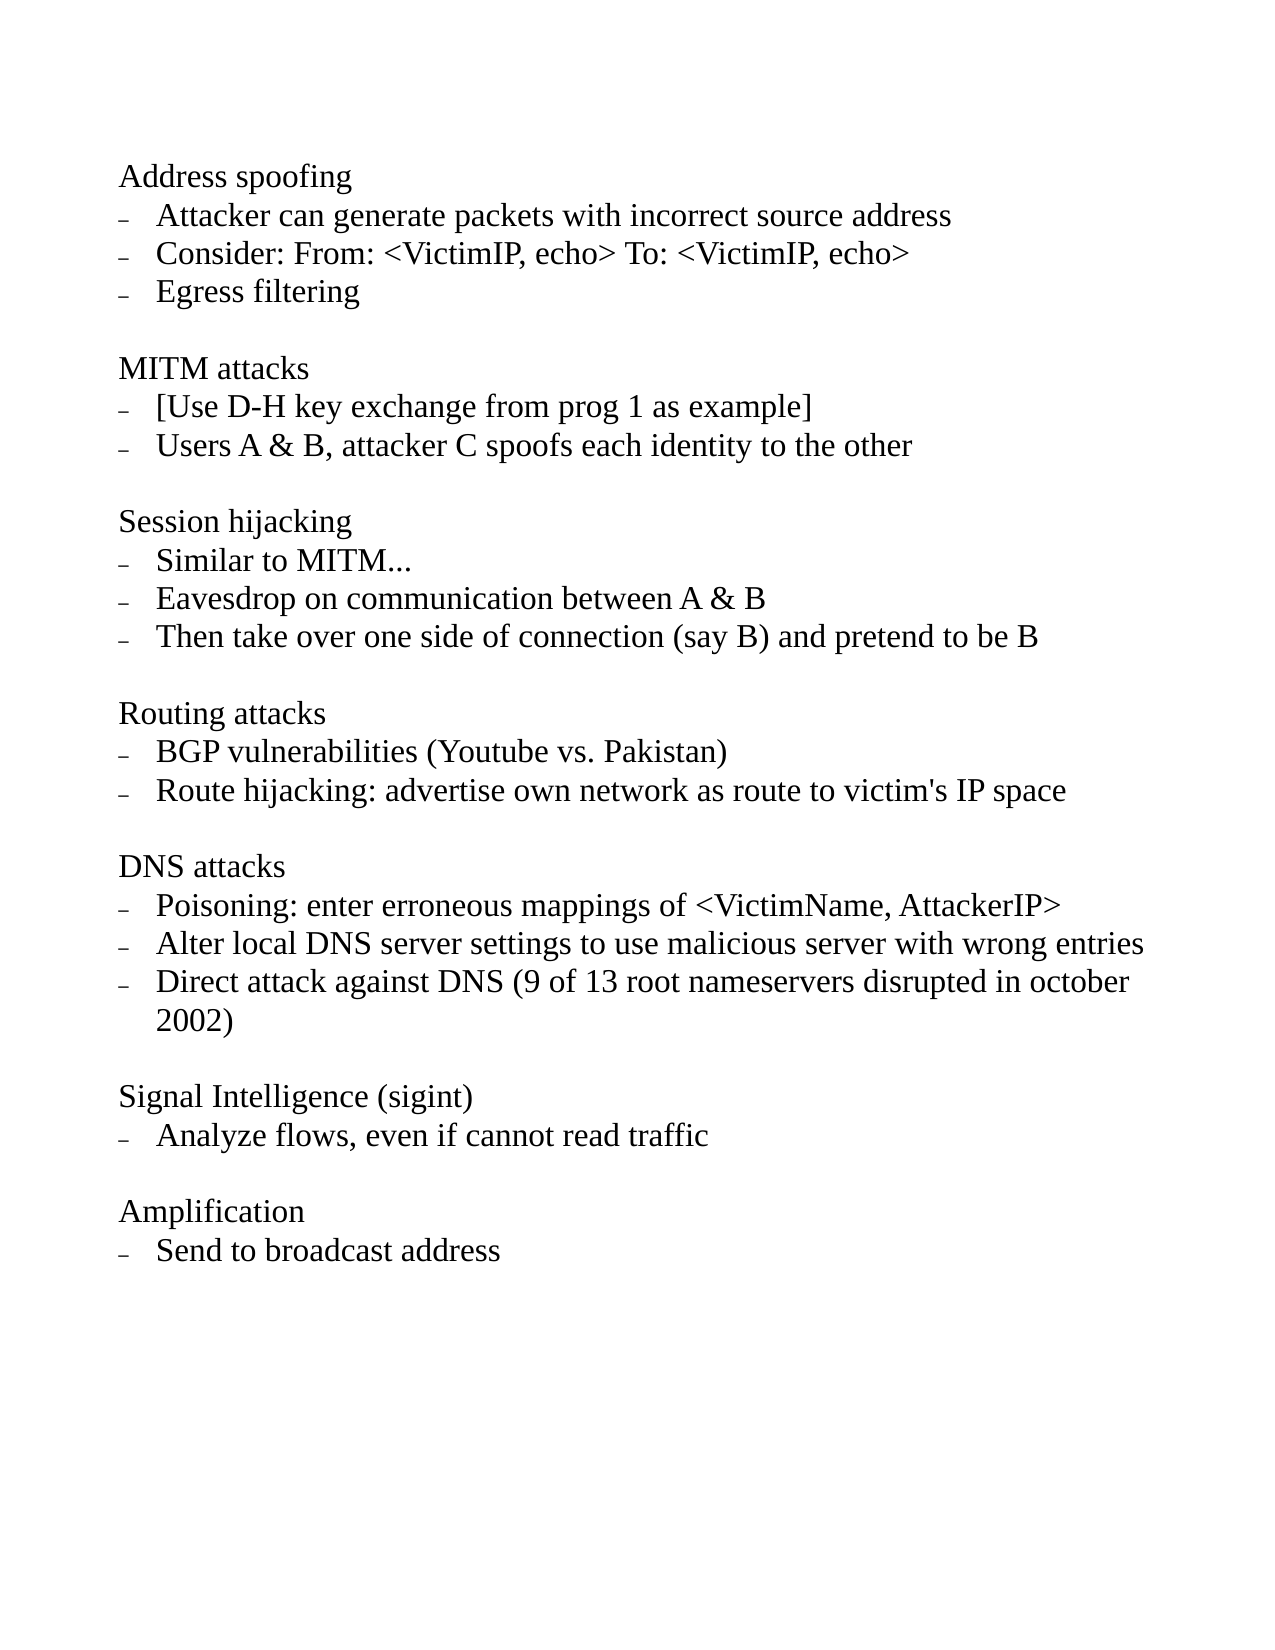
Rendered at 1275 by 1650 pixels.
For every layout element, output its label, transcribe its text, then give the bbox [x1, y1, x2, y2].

list Egress filtering [118, 271, 1157, 310]
list Direct attack against DNS (9 of 13 root nameservers disrupted in october 2002) [118, 961, 1157, 1038]
list Attacker can generate packets with incorrect source address [118, 195, 1157, 233]
list Send to broadcast address [118, 1230, 1157, 1268]
list Alter local DNS server settings to use malicious server with wrong entries [118, 923, 1157, 961]
text Address spoofing [118, 156, 1157, 195]
text Session hijacking [118, 501, 1157, 540]
list Eavesdrop on communication between A & B [118, 578, 1157, 616]
text Amplification [118, 1191, 1157, 1230]
list BGP vulnerabilities (Youtube vs. Pakistan) [118, 731, 1157, 770]
text Routing attacks [118, 693, 1157, 731]
list Poisoning: enter erroneous mappings of <VictimName, AttackerIP> [118, 885, 1157, 923]
list Similar to MITM... [118, 540, 1157, 578]
list Users A & B, attacker C spoofs each identity to the other [118, 425, 1157, 463]
list [Use D-H key exchange from prog 1 as example] [118, 386, 1157, 425]
text MITM attacks [118, 348, 1157, 386]
text Signal Intelligence (sigint) [118, 1076, 1157, 1115]
list Route hijacking: advertise own network as route to victim's IP space [118, 770, 1157, 808]
text DNS attacks [118, 846, 1157, 885]
list Then take over one side of connection (say B) and pretend to be B [118, 616, 1157, 655]
list Analyze flows, even if cannot read traffic [118, 1115, 1157, 1153]
list Consider: From: <VictimIP, echo> To: <VictimIP, echo> [118, 233, 1157, 271]
